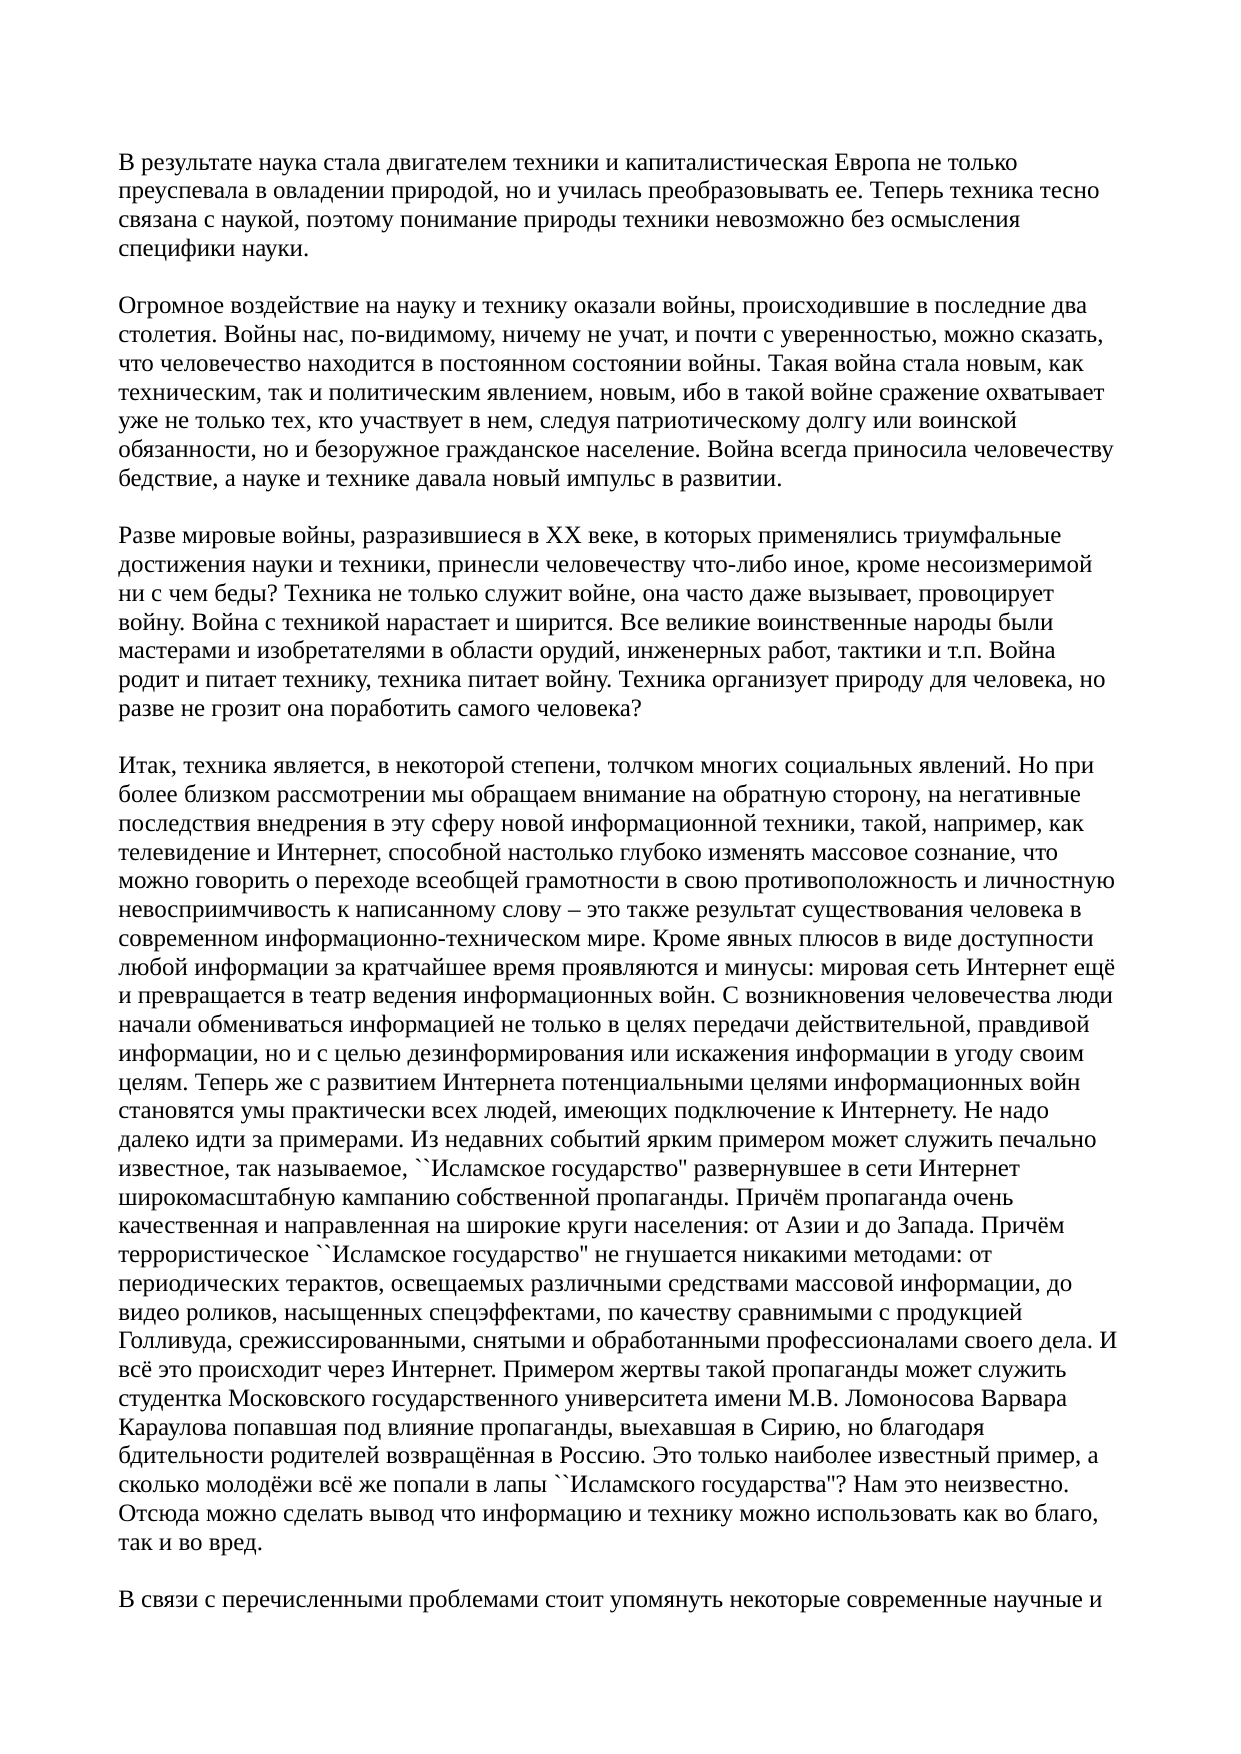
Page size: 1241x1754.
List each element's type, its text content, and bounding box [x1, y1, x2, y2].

text В результате наука стала двигателем техники и капиталистическая Европа не только преуспевала в овладении природой, но и училась преобразовывать ее. Теперь техника тесно связана с наукой, поэтому понимание природы техники невозможно без осмысления специфики науки. [118, 147, 1122, 262]
text В связи с перечисленными проблемами стоит упомянуть некоторые современные научные и [118, 1584, 1122, 1613]
text Разве мировые войны, разразившиеся в ХХ веке, в которых применялись триумфальные достижения науки и техники, принесли человечеству что-либо иное, кроме несоизмеримой ни с чем беды? Техника не только служит войне, она часто даже вызывает, провоцирует войну. Война с техникой нарастает и ширится. Все великие воинственные народы были мастерами и изобретателями в области орудий, инженерных работ, тактики и т.п. Война родит и питает технику, техника питает войну. Техника организует природу для человека, но разве не грозит она поработить самого человека? [118, 521, 1122, 722]
text Огромное воздействие на науку и технику оказали войны, происходившие в последние два столетия. Войны нас, по-видимому, ничему не учат, и почти с уверенностью, можно сказать, что человечество находится в постоянном состоянии войны. Такая война стала новым, как техническим, так и политическим явлением, новым, ибо в такой войне сражение охватывает уже не только тех, кто участвует в нем, следуя патриотическому долгу или воинской обязанности, но и безоружное гражданское население. Война всегда приносила человечеству бедствие, а науке и технике давала новый импульс в развитии. [118, 291, 1122, 492]
text Итак, техника является, в некоторой степени, толчком многих социальных явлений. Но при более близком рассмотрении мы обращаем внимание на обратную сторону, на негативные последствия внедрения в эту сферу новой информационной техники, такой, например, как телевидение и Интернет, способной настолько глубоко изменять массовое сознание, что можно говорить о переходе всеобщей грамотности в свою противоположность и личностную невосприимчивость к написанному слову – это также результат существования человека в современном информационно-техническом мире. Кроме явных плюсов в виде доступности любой информации за кратчайшее время проявляются и минусы: мировая сеть Интернет ещё и превращается в театр ведения информационных войн. С возникновения человечества люди начали обмениваться информацией не только в целях передачи действительной, правдивой информации, но и с целью дезинформирования или искажения информации в угоду своим целям. Теперь же с развитием Интернета потенциальными целями информационных войн становятся умы практически всех людей, имеющих подключение к Интернету. Не надо далеко идти за примерами. Из недавних событий ярким примером может служить печально известное, так называемое, ``Исламское государство'' развернувшее в сети Интернет широкомасштабную кампанию собственной пропаганды. Причём пропаганда очень качественная и направленная на широкие круги населения: от Азии и до Запада. Причём террористическое ``Исламское государство'' не гнушается никакими методами: от периодических терактов, освещаемых различными средствами массовой информации, до видео роликов, насыщенных спецэффектами, по качеству сравнимыми с продукцией Голливуда, срежиссированными, снятыми и обработанными профессионалами своего дела. И всё это происходит через Интернет. Примером жертвы такой пропаганды может служить студентка Московского государственного университета имени М.В. Ломоносова Варвара Караулова попавшая под влияние пропаганды, выехавшая в Сирию, но благодаря бдительности родителей возвращённая в Россию. Это только наиболее известный пример, а сколько молодёжи всё же попали в лапы ``Исламского государства''? Нам это неизвестно. Отсюда можно сделать вывод что информацию и технику можно использовать как во благо, так и во вред. [118, 751, 1122, 1556]
